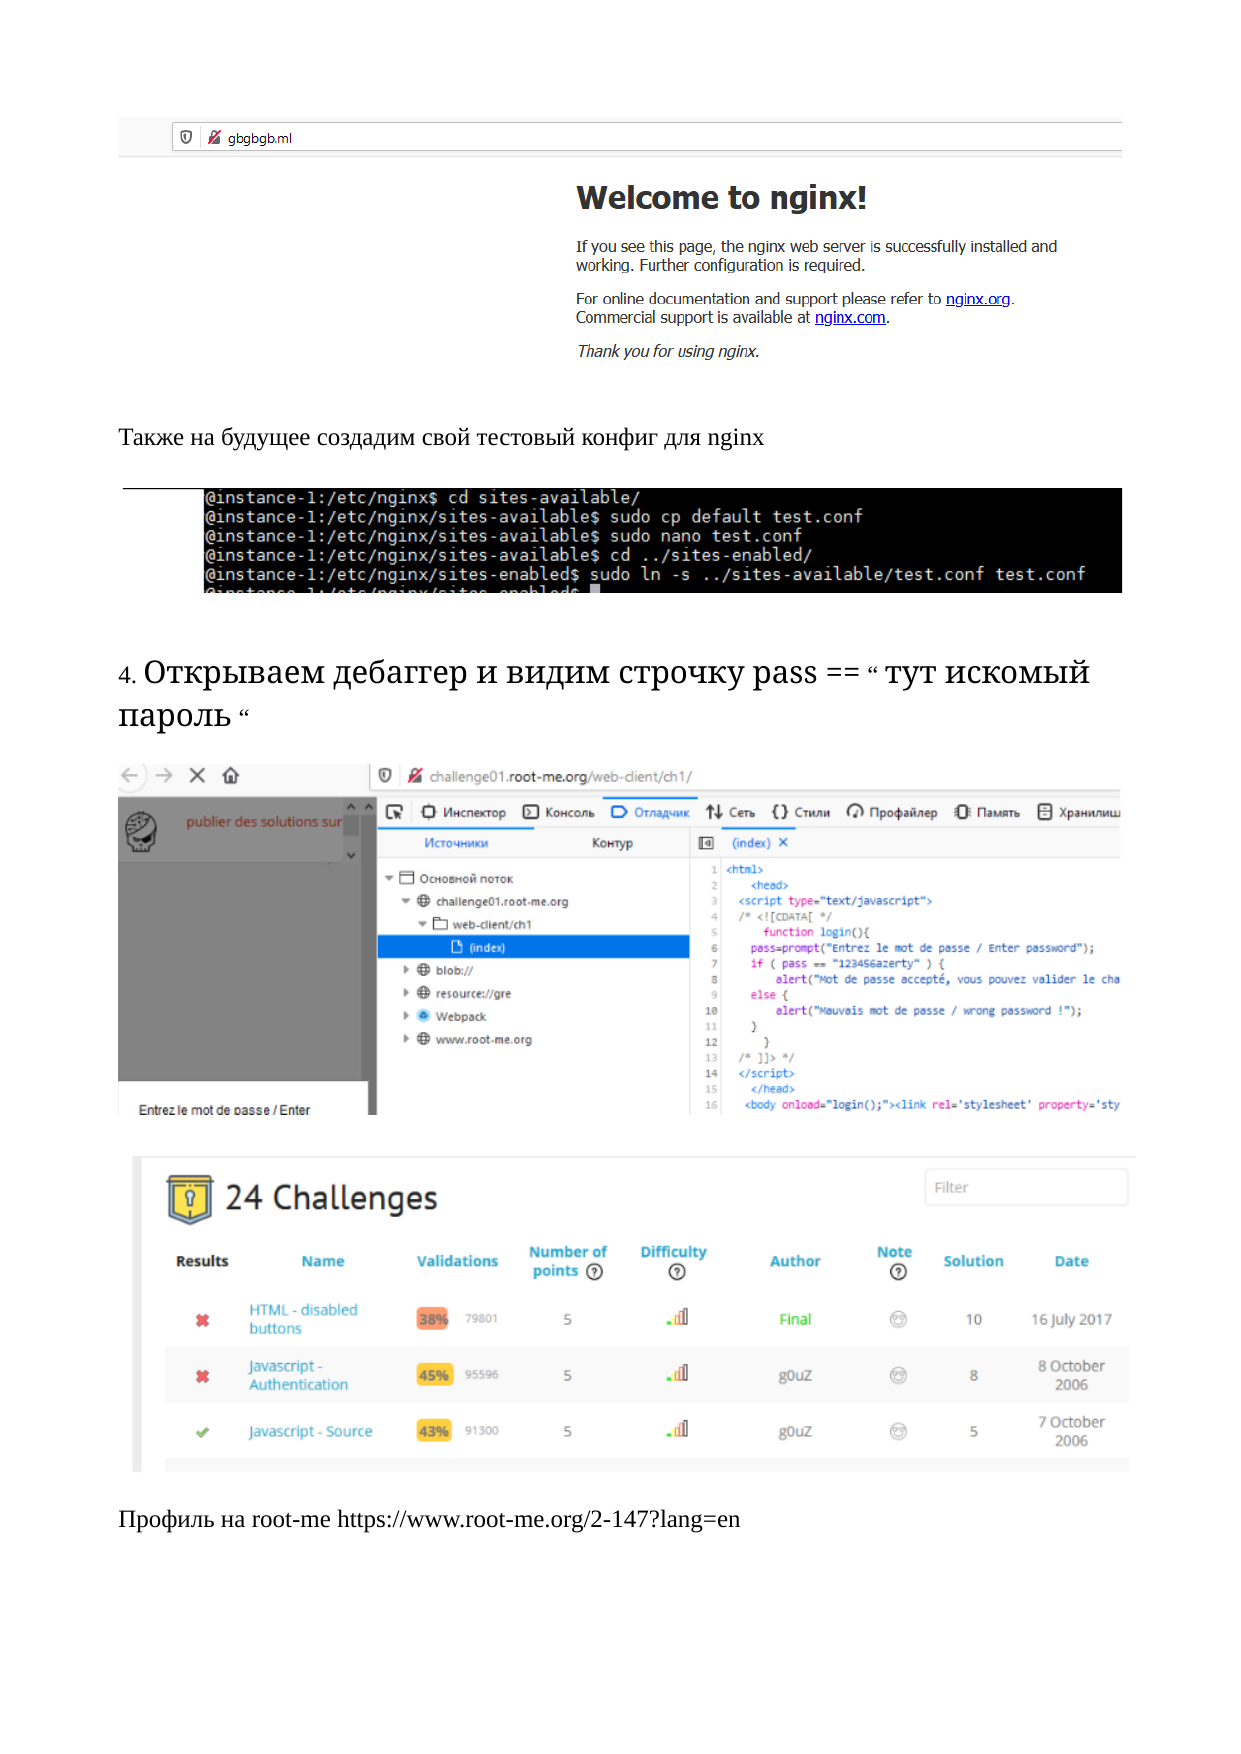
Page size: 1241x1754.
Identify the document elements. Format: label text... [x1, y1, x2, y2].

picture [118, 488, 1123, 593]
picture [118, 763, 1123, 1115]
text Также на будущее создадим свой тестовый конфиг для nginx [118, 422, 1122, 451]
text Профиль на root-me https://www.root-me.org/2-147?lang=en [118, 1504, 1122, 1533]
picture [118, 118, 1123, 365]
text 4. Открываем дебаггер и видим строчку pass == “ тут искомый пароль “ [118, 650, 1122, 735]
picture [132, 1156, 1137, 1476]
